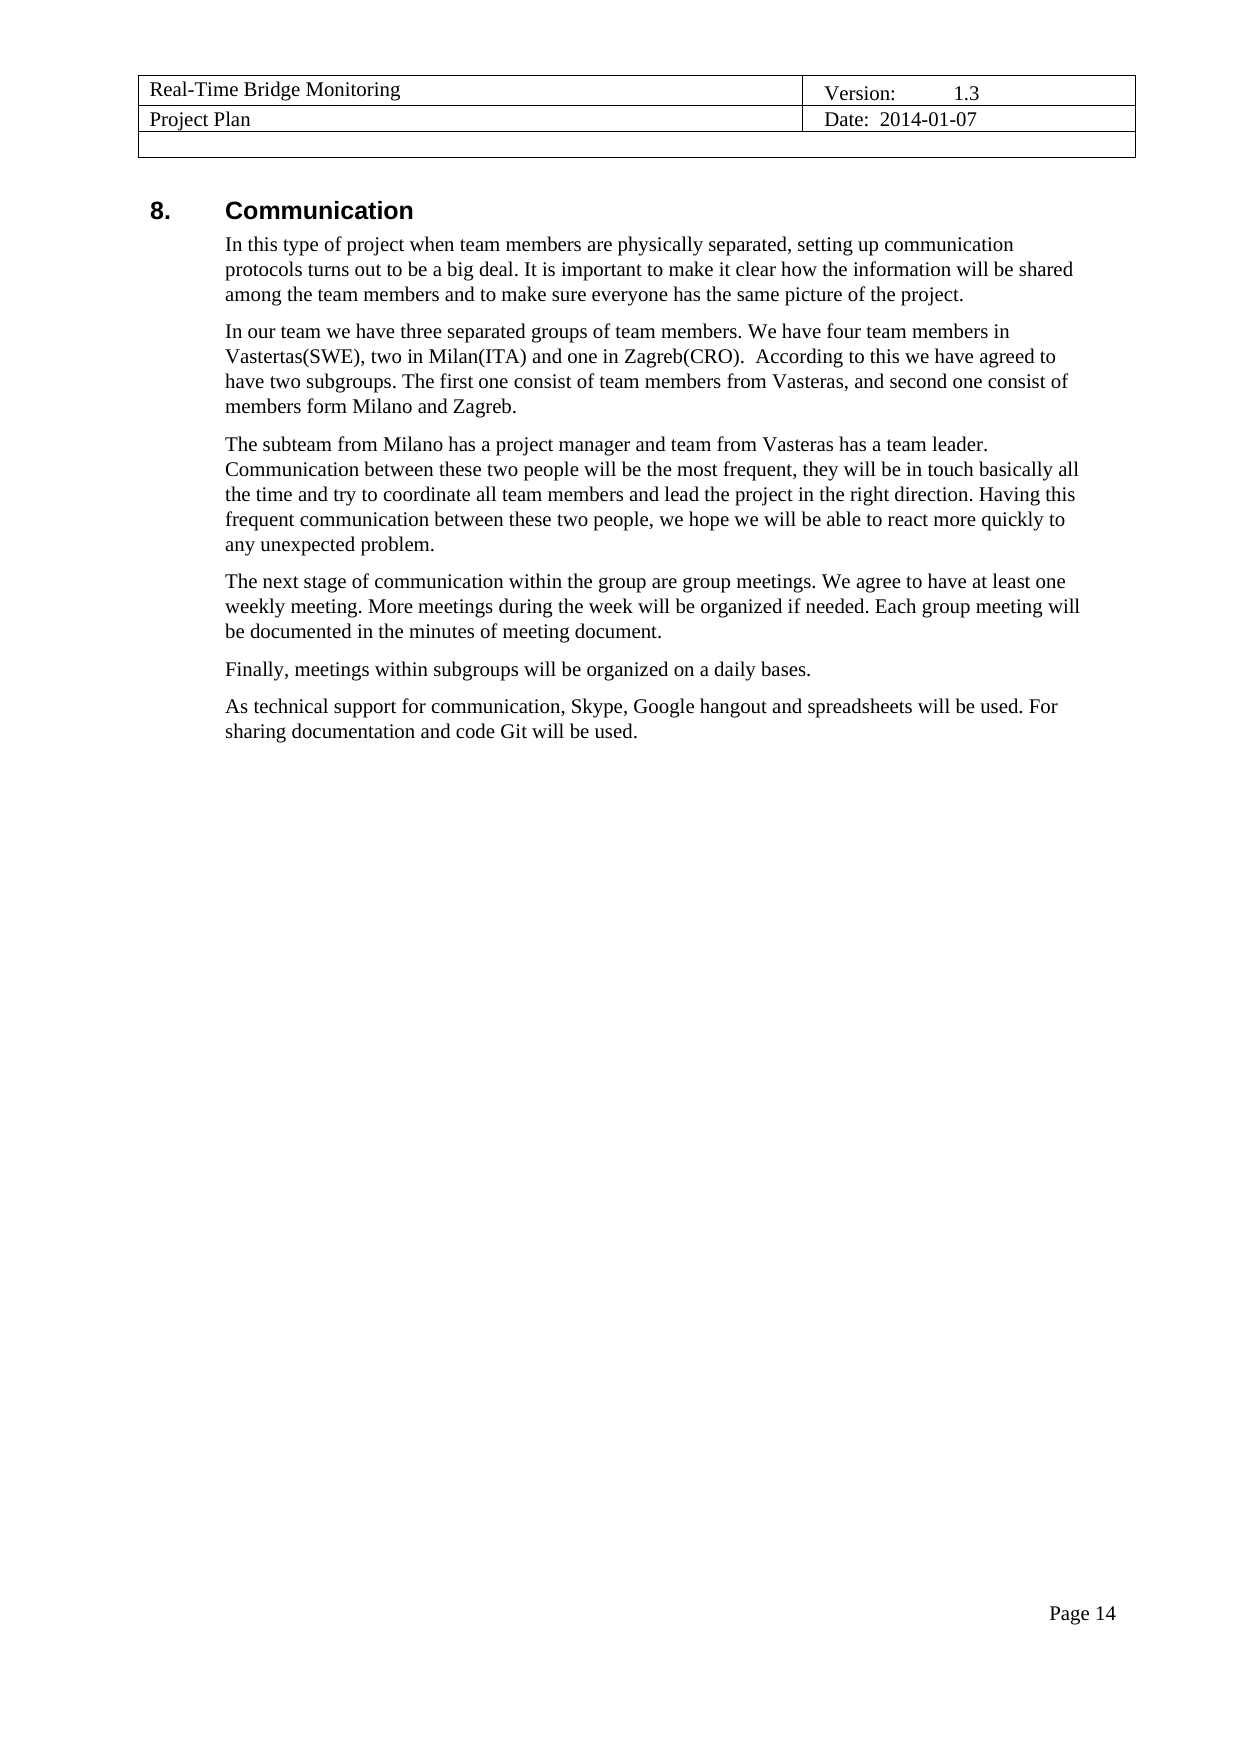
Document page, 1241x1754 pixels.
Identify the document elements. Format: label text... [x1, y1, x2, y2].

text In our team we have three separated groups of team members. We have four team members in Vastertas(SWE), two in Milan(ITA) and one in Zagreb(CRO). According to this we have agreed to have two subgroups. The first one consist of team members from Vasteras, and second one consist of members form Milano and Zagreb. [225, 318, 1090, 418]
text As technical support for communication, Skype, Google hangout and spreadsheets will be used. For sharing documentation and code Git will be used. [225, 693, 1090, 743]
text Finally, meetings within subgroups will be organized on a daily bases. [225, 656, 1090, 681]
text The subteam from Milano has a project manager and team from Vasteras has a team leader. Communication between these two people will be the most frequent, they will be in touch basically all the time and try to coordinate all team members and lead the project in the right direction. Having this frequent communication between these two people, we hope we will be able to react more quickly to any unexpected problem. [225, 431, 1090, 556]
subtitle Communication [150, 196, 1090, 224]
text In this type of project when team members are physically separated, setting up communication protocols turns out to be a big deal. It is important to make it clear how the information will be shared among the team members and to make sure everyone has the same picture of the project. [225, 231, 1090, 306]
text The next stage of communication within the group are group meetings. We agree to have at least one weekly meeting. More meetings during the week will be organized if needed. Each group meeting will be documented in the minutes of meeting document. [225, 568, 1090, 643]
